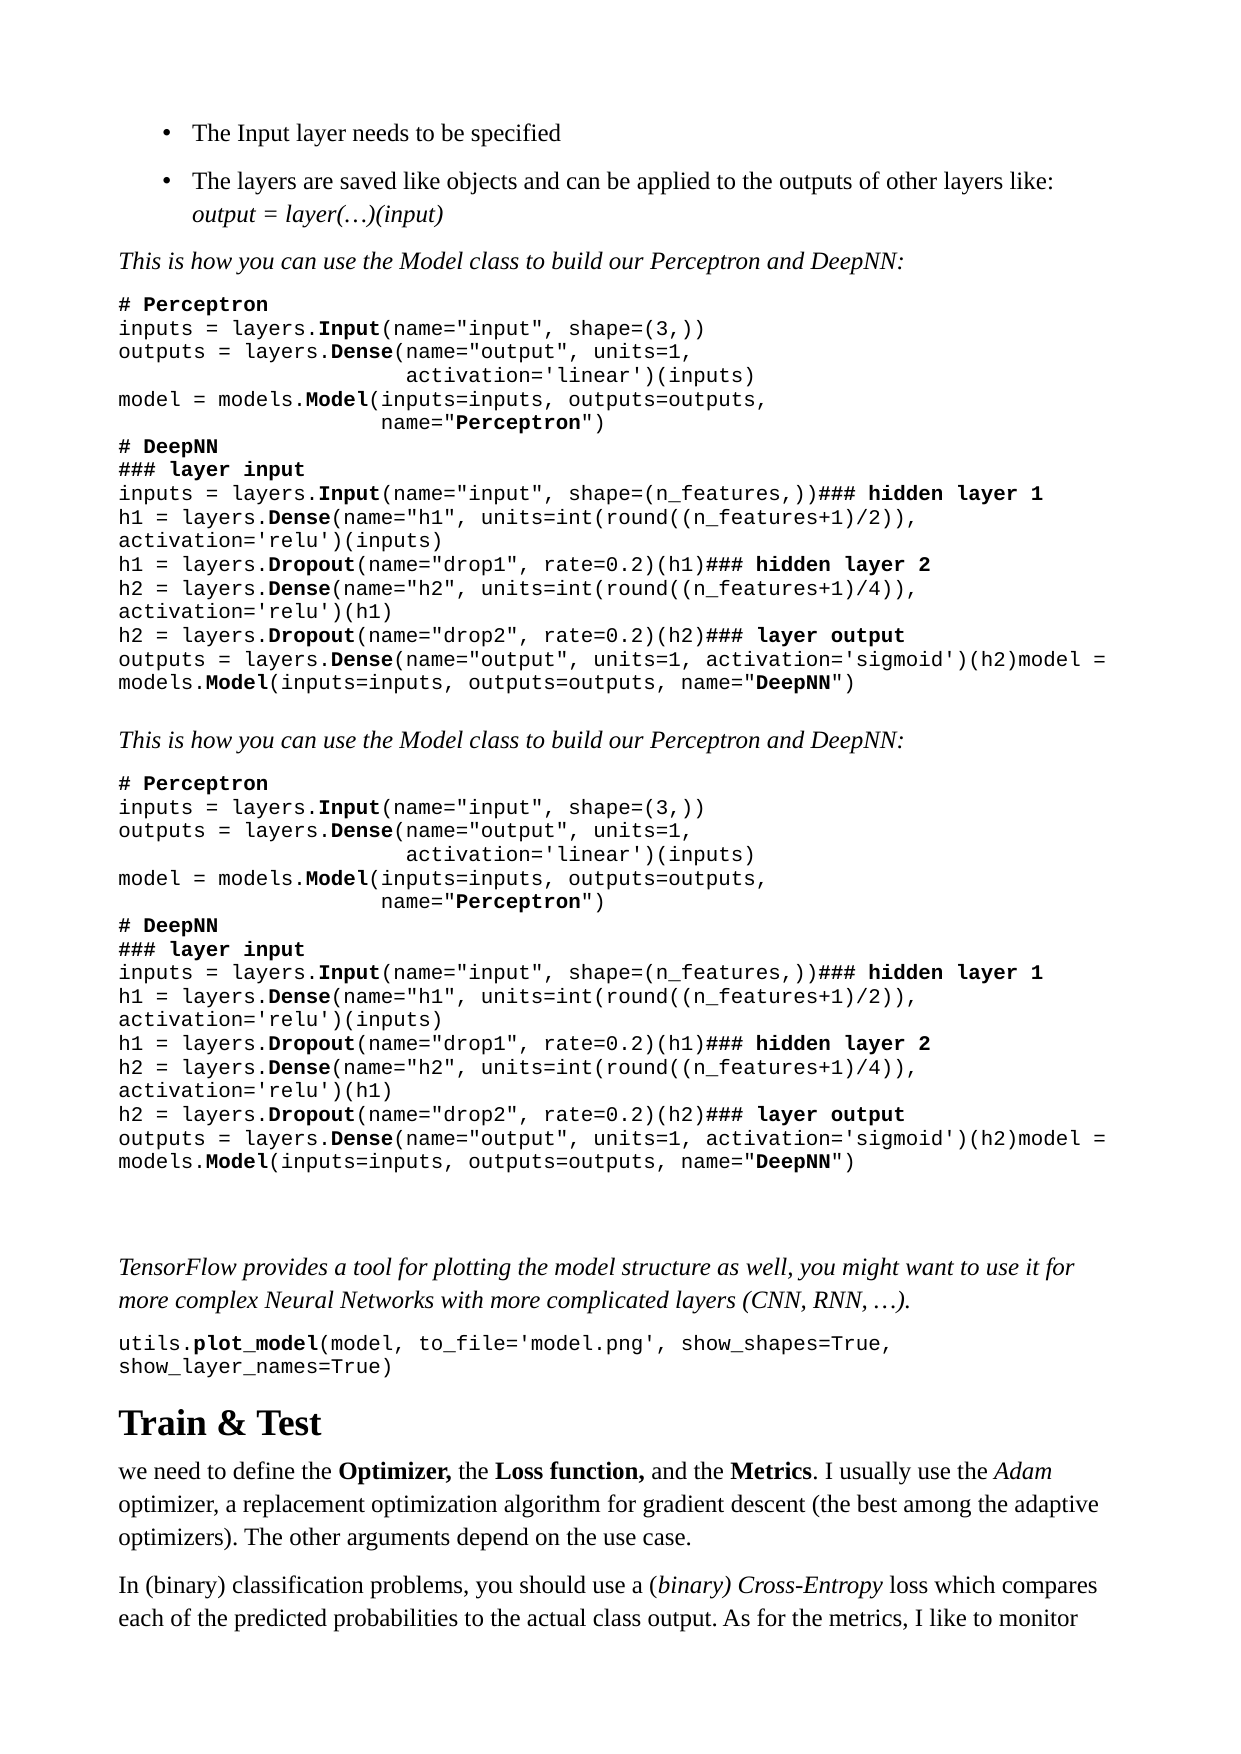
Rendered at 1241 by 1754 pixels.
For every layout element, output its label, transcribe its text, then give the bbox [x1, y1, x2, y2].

text h2 = layers.Dense(name="h2", units=int(round((n_features+1)/4)), activation='relu')(h1) [118, 578, 1122, 625]
text This is how you can use the Model class to build our Perceptron and DeepNN: [118, 246, 1122, 275]
list The Input layer needs to be specified [162, 118, 1122, 147]
text # Perceptron [118, 294, 1122, 318]
text # DeepNN [118, 915, 1122, 938]
text h2 = layers.Dropout(name="drop2", rate=0.2)(h2)### layer output [118, 625, 1122, 649]
subtitle Train & Test [118, 1401, 1122, 1444]
text h1 = layers.Dropout(name="drop1", rate=0.2)(h1)### hidden layer 2 [118, 554, 1122, 578]
text inputs = layers.Input(name="input", shape=(n_features,))### hidden layer 1 [118, 962, 1122, 986]
text This is how you can use the Model class to build our Perceptron and DeepNN: [118, 725, 1122, 754]
text outputs = layers.Dense(name="output", units=1, activation='sigmoid')(h2)model = models.Model(inputs=inputs, outputs=outputs, name="DeepNN") [118, 649, 1122, 696]
text we need to define the Optimizer, the Loss function, and the Metrics. I usually use the Adam optimizer, a replacement optimization algorithm for gradient descent (the best among the adaptive optimizers). The other arguments depend on the use case. [118, 1456, 1122, 1551]
text inputs = layers.Input(name="input", shape=(n_features,))### hidden layer 1 [118, 483, 1122, 507]
text name="Perceptron") [118, 891, 1122, 915]
text TensorFlow provides a tool for plotting the model structure as well, you might want to use it for more complex Neural Networks with more complicated layers (CNN, RNN, …). [118, 1252, 1122, 1314]
text outputs = layers.Dense(name="output", units=1, [118, 341, 1122, 365]
text h2 = layers.Dense(name="h2", units=int(round((n_features+1)/4)), activation='relu')(h1) [118, 1057, 1122, 1104]
text model = models.Model(inputs=inputs, outputs=outputs, [118, 868, 1122, 891]
text ### layer input [118, 459, 1122, 483]
text h1 = layers.Dense(name="h1", units=int(round((n_features+1)/2)), activation='relu')(inputs) [118, 986, 1122, 1033]
text inputs = layers.Input(name="input", shape=(3,)) [118, 797, 1122, 820]
text model = models.Model(inputs=inputs, outputs=outputs, [118, 388, 1122, 412]
text # Perceptron [118, 773, 1122, 797]
text h1 = layers.Dense(name="h1", units=int(round((n_features+1)/2)), activation='relu')(inputs) [118, 507, 1122, 554]
text In (binary) classification problems, you should use a (binary) Cross-Entropy loss which compares each of the predicted probabilities to the actual class output. As for the metrics, I like to monitor [118, 1570, 1122, 1632]
text ### layer input [118, 938, 1122, 962]
text outputs = layers.Dense(name="output", units=1, activation='sigmoid')(h2)model = models.Model(inputs=inputs, outputs=outputs, name="DeepNN") [118, 1128, 1122, 1175]
text activation='linear')(inputs) [118, 365, 1122, 388]
text activation='linear')(inputs) [118, 844, 1122, 868]
text h1 = layers.Dropout(name="drop1", rate=0.2)(h1)### hidden layer 2 [118, 1033, 1122, 1057]
list The layers are saved like objects and can be applied to the outputs of other layers like: output = layer(…)(input) [162, 166, 1122, 227]
text h2 = layers.Dropout(name="drop2", rate=0.2)(h2)### layer output [118, 1104, 1122, 1128]
text outputs = layers.Dense(name="output", units=1, [118, 820, 1122, 844]
text utils.plot_model(model, to_file='model.png', show_shapes=True, show_layer_names=True) [118, 1333, 1122, 1380]
text name="Perceptron") [118, 412, 1122, 436]
text # DeepNN [118, 436, 1122, 459]
text inputs = layers.Input(name="input", shape=(3,)) [118, 318, 1122, 341]
